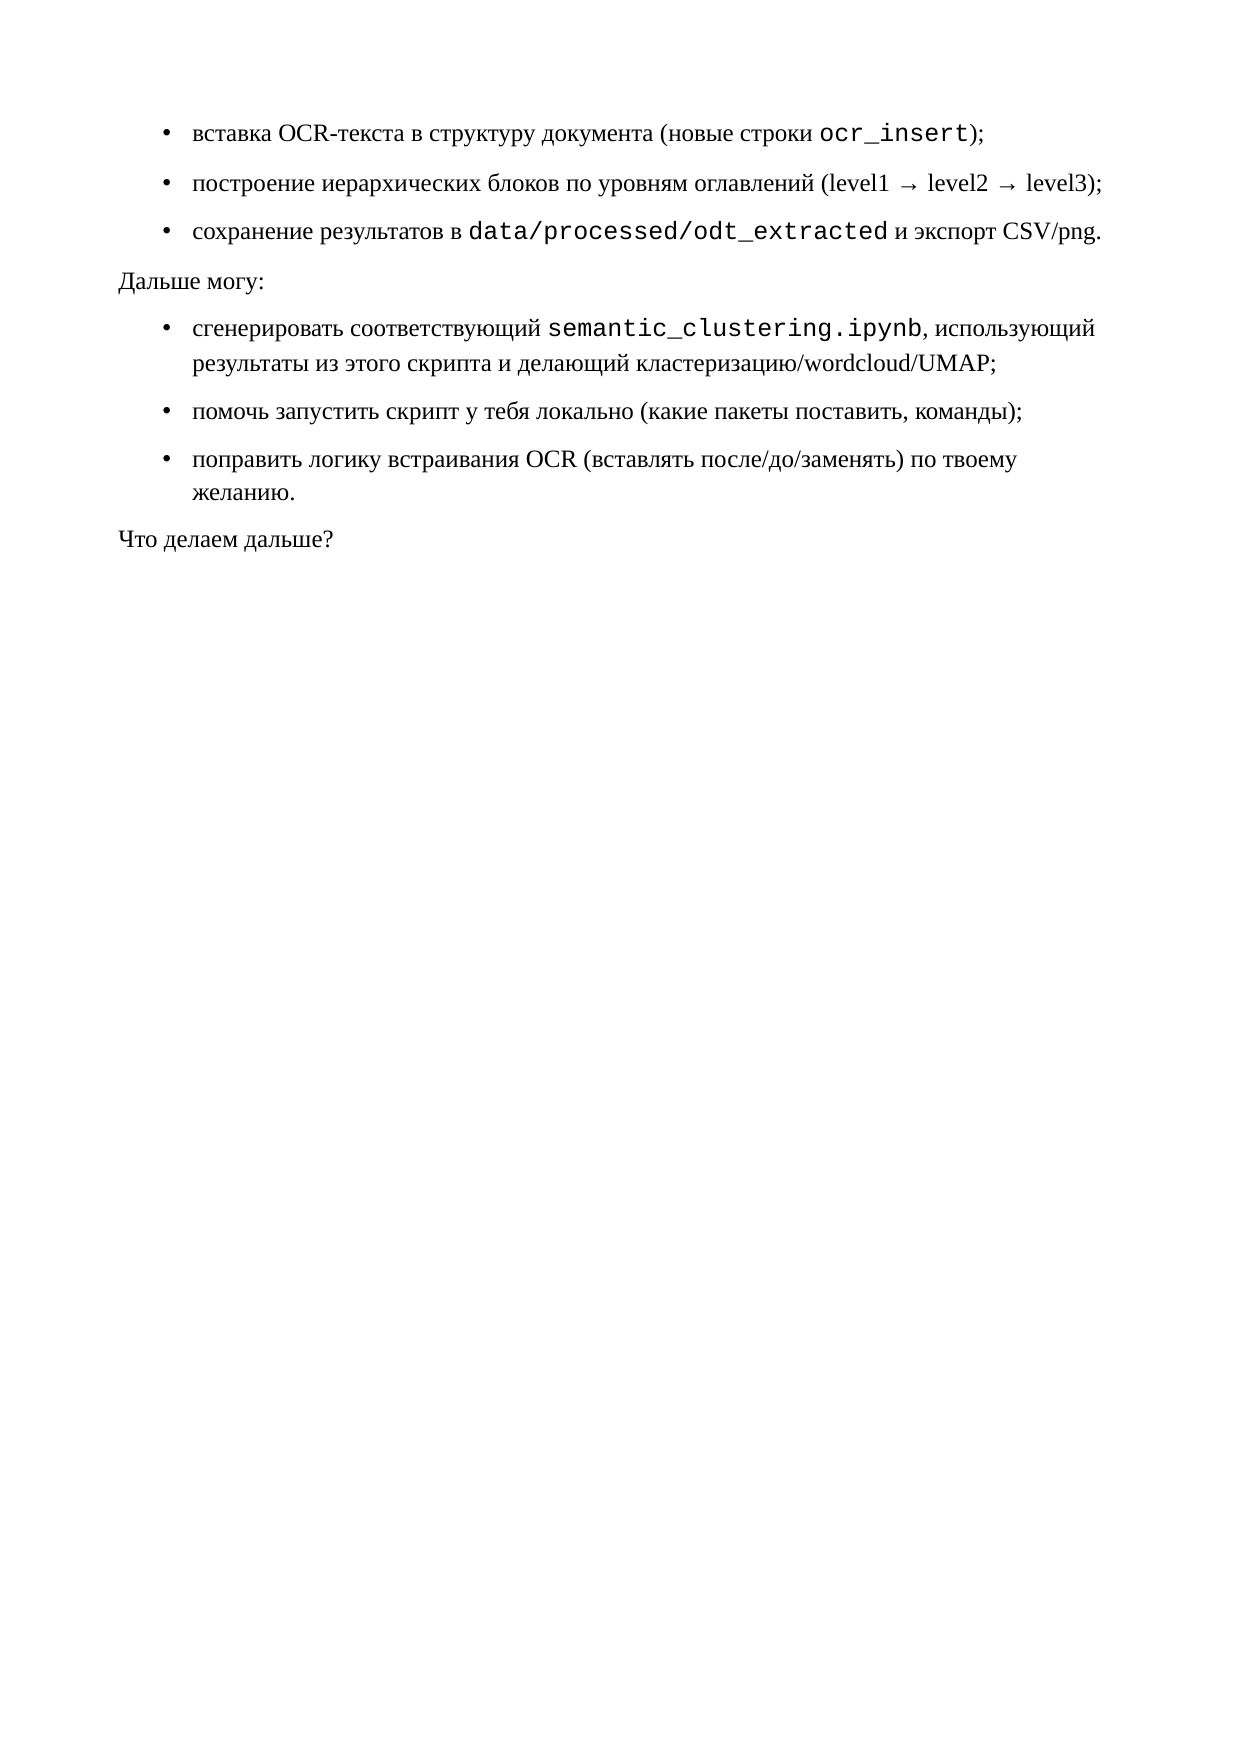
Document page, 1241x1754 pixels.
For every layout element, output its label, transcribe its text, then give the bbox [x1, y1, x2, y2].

list поправить логику встраивания OCR (вставлять после/до/заменять) по твоему желанию. [162, 444, 1122, 505]
list вставка OCR-текста в структуру документа (новые строки ocr_insert); [162, 118, 1122, 149]
text Что делаем дальше? [118, 524, 1122, 553]
list построение иерархических блоков по уровням оглавлений (level1 → level2 → level3); [162, 168, 1122, 197]
list помочь запустить скрипт у тебя локально (какие пакеты поставить, команды); [162, 396, 1122, 425]
list сохранение результатов в data/processed/odt_extracted и экспорт CSV/png. [162, 216, 1122, 247]
list сгенерировать соответствующий semantic_clustering.ipynb, использующий результаты из этого скрипта и делающий кластеризацию/wordcloud/UMAP; [162, 313, 1122, 377]
text Дальше могу: [118, 266, 1122, 294]
